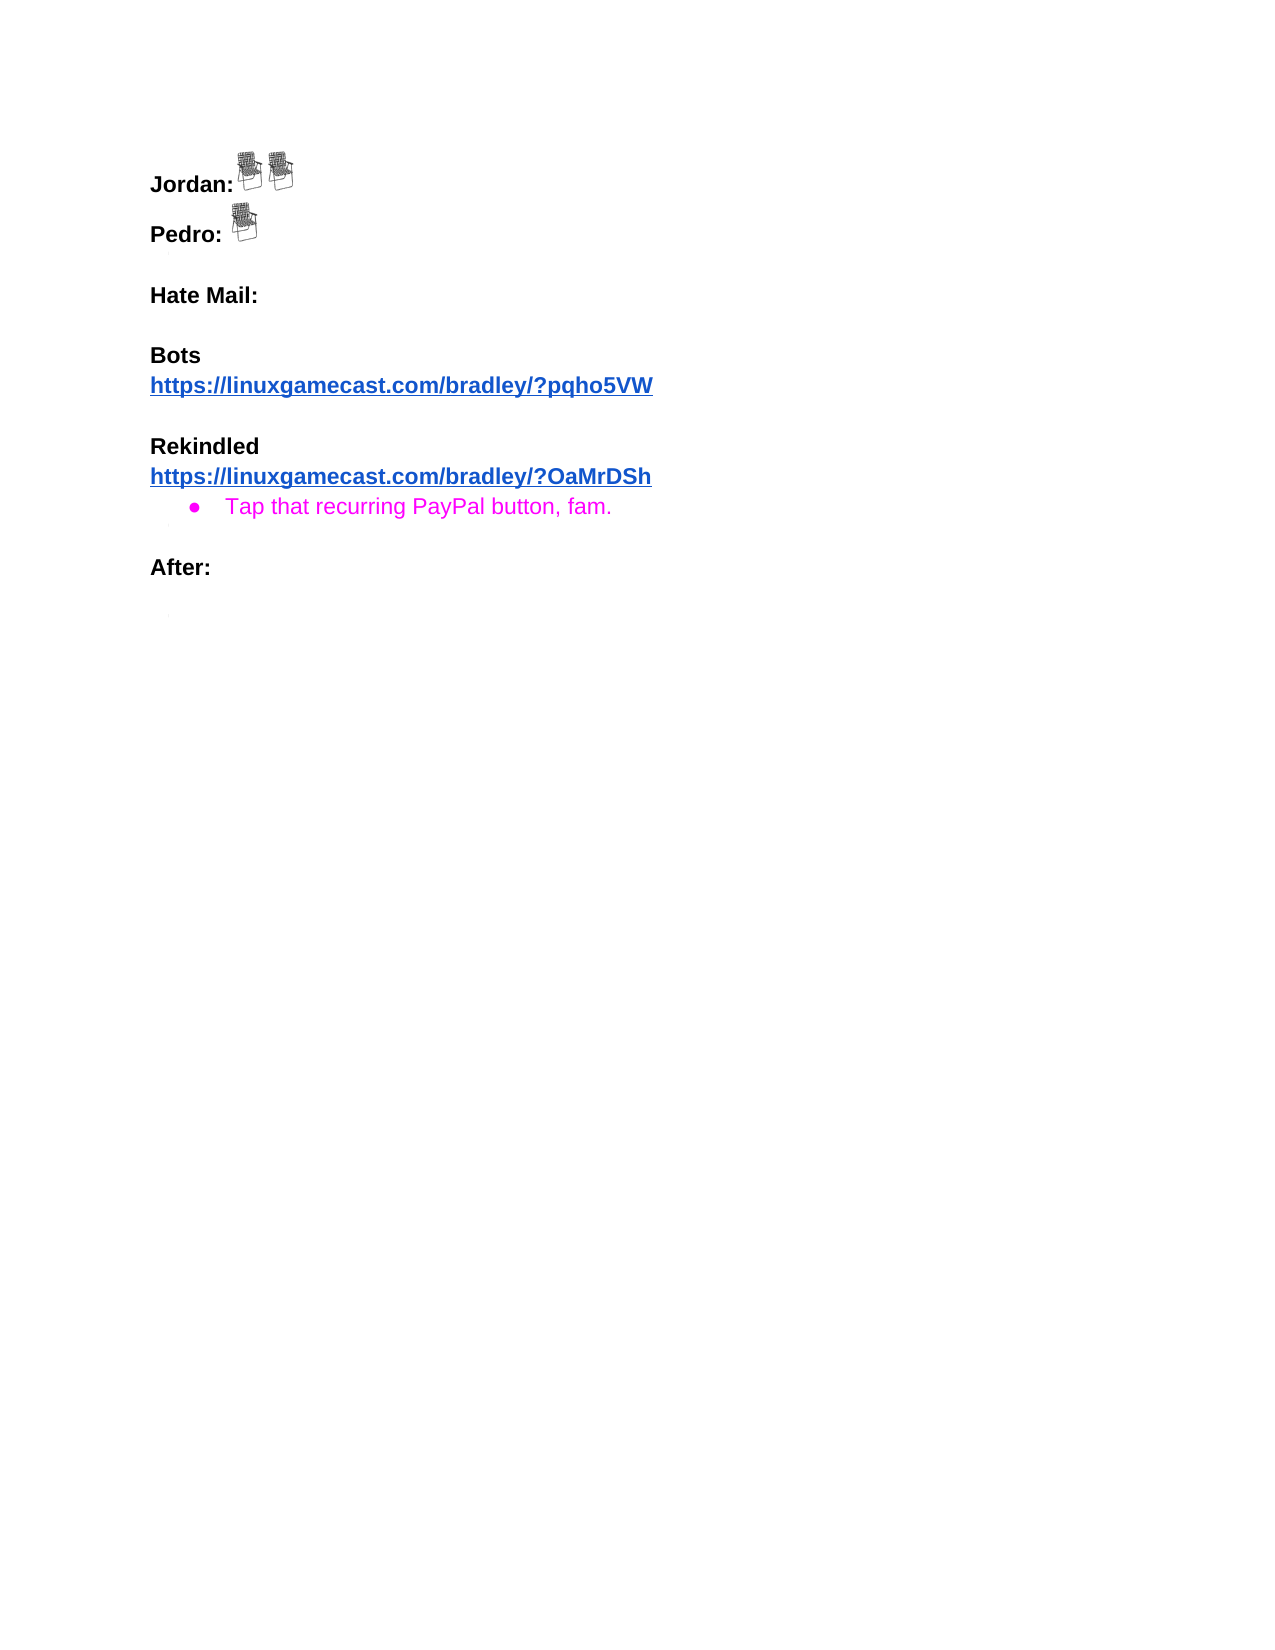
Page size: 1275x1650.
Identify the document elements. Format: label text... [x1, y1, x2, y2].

text Bots [150, 342, 1125, 369]
text After: [150, 554, 1125, 580]
text Jordan: Pedro: [150, 150, 1125, 248]
picture [234, 150, 297, 192]
text https://linuxgamecast.com/bradley/?pqho5VW [150, 372, 1125, 399]
text Hate Mail: [150, 282, 1125, 308]
picture [228, 200, 261, 243]
list Tap that recurring PayPal button, fam. [187, 493, 1125, 520]
text Rekindled [150, 433, 1125, 459]
text https://linuxgamecast.com/bradley/?OaMrDSh [150, 463, 1125, 489]
